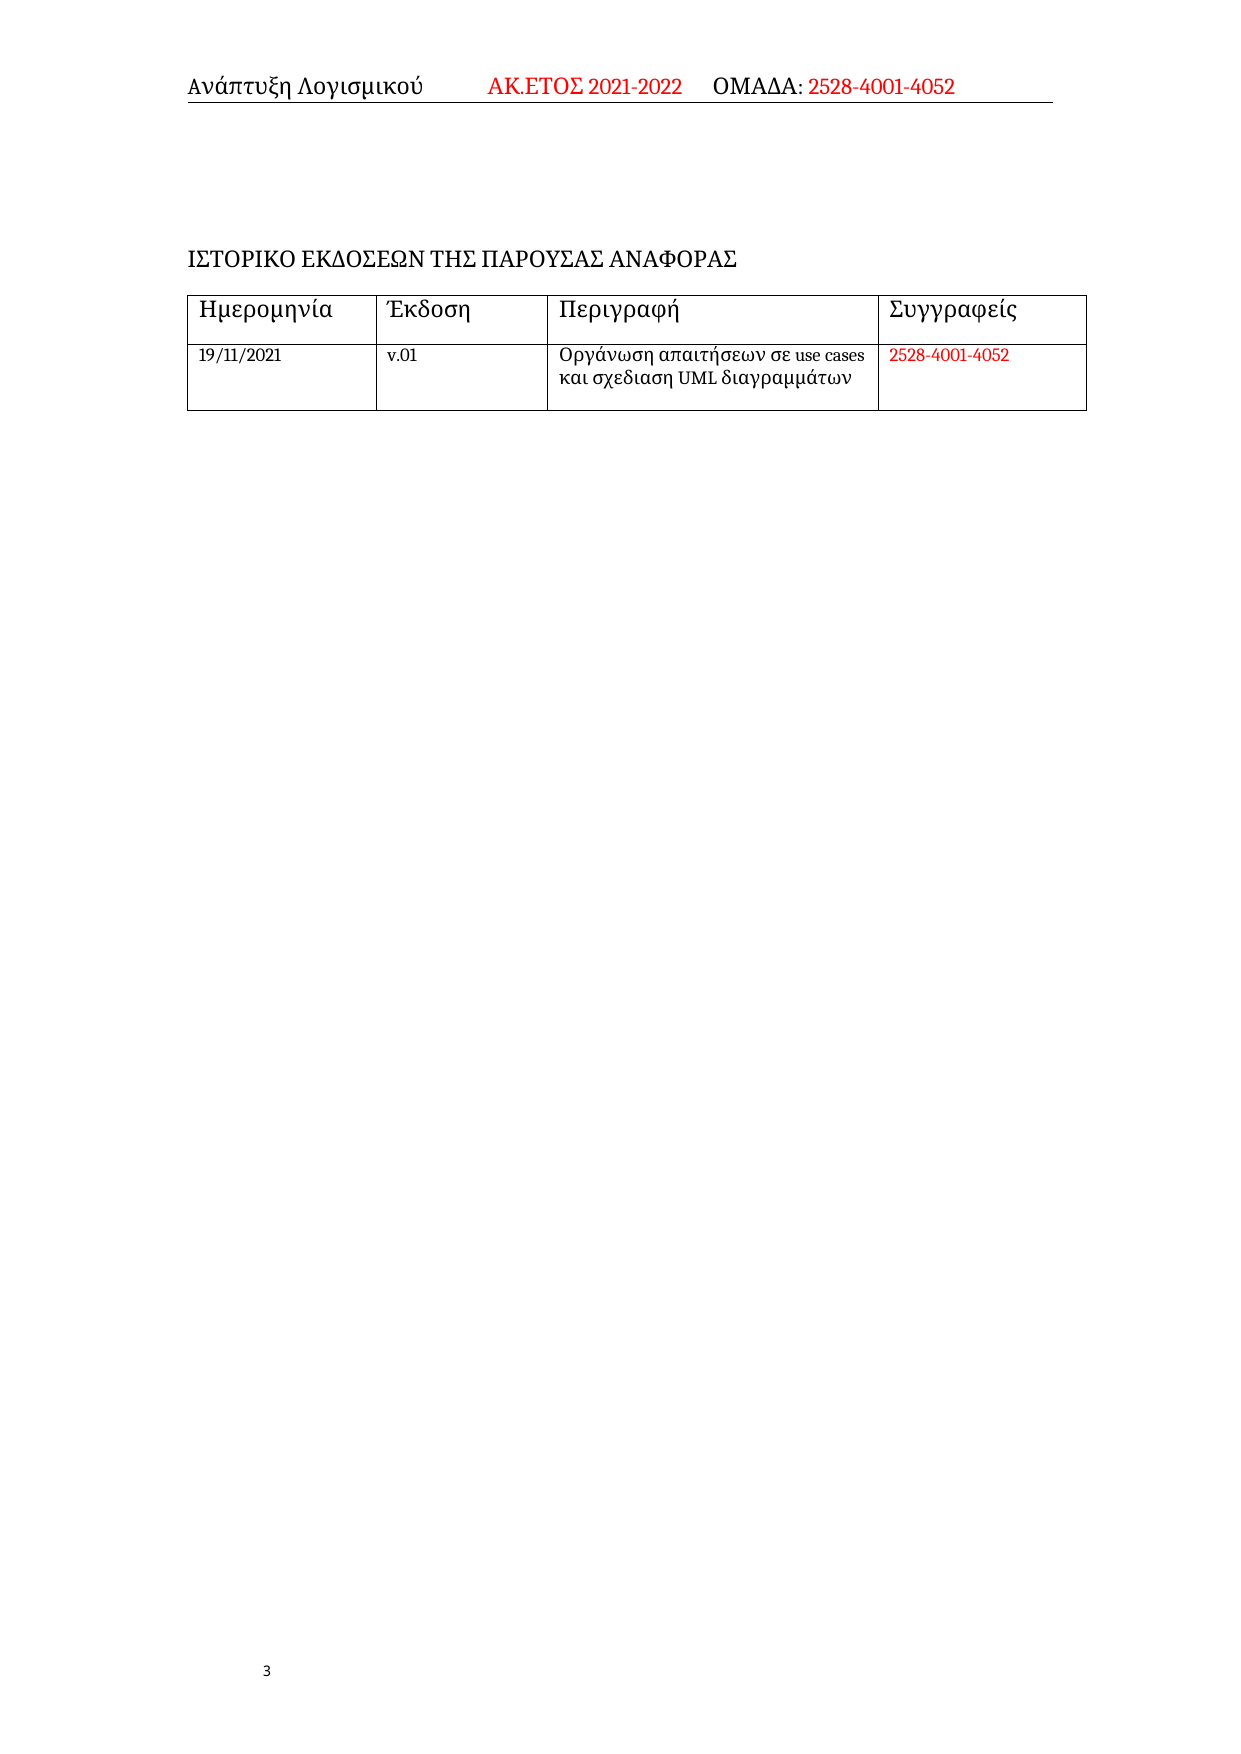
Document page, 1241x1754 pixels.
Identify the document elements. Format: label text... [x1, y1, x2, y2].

table_header Συγγραφείς [879, 296, 1086, 343]
table_cell v.01 [377, 345, 547, 409]
table_cell 19/11/2021 [188, 345, 376, 409]
table_header Έκδοση [377, 296, 547, 343]
table_header Περιγραφή [548, 296, 878, 343]
table_cell 2528-4001-4052 [879, 345, 1086, 409]
table_cell Οργάνωση απαιτήσεων σε use cases και σχεδιαση UML διαγραμμάτων [548, 345, 878, 409]
text ΙΣΤΟΡΙΚΟ ΕΚΔΟΣΕΩΝ ΤΗΣ ΠΑΡΟΥΣΑΣ ΑΝΑΦΟΡΑΣ [187, 247, 1053, 273]
table_header Ημερομηνία [188, 296, 376, 343]
